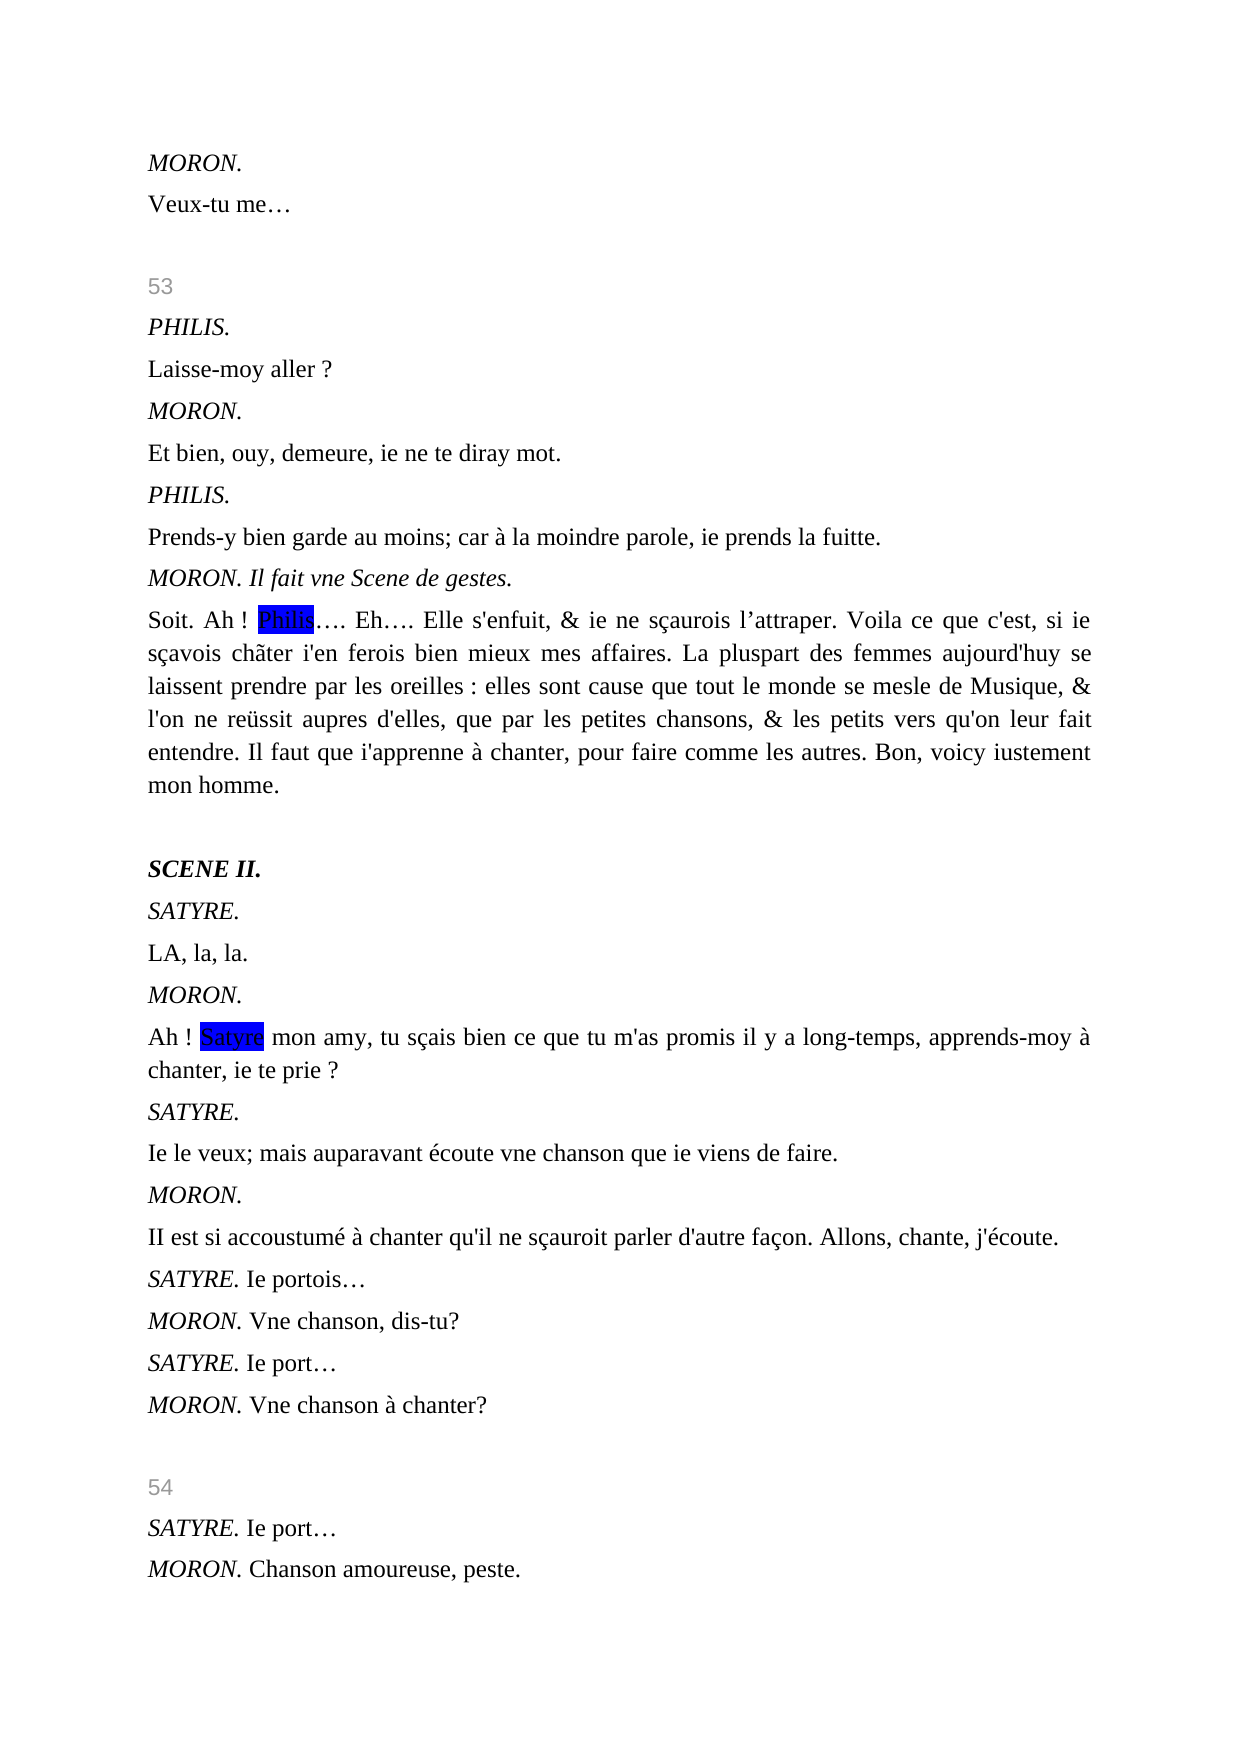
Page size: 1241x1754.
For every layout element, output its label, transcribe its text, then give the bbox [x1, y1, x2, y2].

text Et bien, ouy, demeure, ie ne te diray mot. [148, 438, 1093, 467]
text PHILIS. [148, 312, 1093, 341]
text LA, la, la. [148, 938, 1093, 967]
text SATYRE. Ie port… [148, 1513, 1093, 1541]
text MORON. [148, 148, 1093, 176]
text MORON. [148, 980, 1093, 1009]
text SATYRE. [148, 896, 1093, 925]
text SCENE II. [148, 854, 1093, 883]
text SATYRE. Ie portois… [148, 1264, 1093, 1293]
text Prends-y bien garde au moins; car à la moindre parole, ie prends la fuitte. [148, 522, 1093, 550]
text Ah ! Satyre mon amy, tu sçais bien ce que tu m'as promis il y a long-temps, apprends-moy à chanter, ie te prie ? [148, 1022, 1093, 1083]
text MORON. Vne chanson, dis-tu? [148, 1306, 1093, 1335]
text MORON. Vne chanson à chanter? [148, 1390, 1093, 1418]
text MORON. Chanson amoureuse, peste. [148, 1554, 1093, 1583]
text SATYRE. Ie port… [148, 1348, 1093, 1377]
text 53 [173, 273, 1093, 299]
text MORON. [148, 396, 1093, 425]
text MORON. Il fait vne Scene de gestes. [148, 563, 1093, 592]
text Veux-tu me… [148, 189, 1093, 218]
text SATYRE. [148, 1097, 1093, 1125]
text Ie le veux; mais auparavant écoute vne chanson que ie viens de faire. [148, 1138, 1093, 1167]
text PHILIS. [148, 480, 1093, 508]
text Laisse-moy aller ? [148, 354, 1093, 383]
text 54 [148, 1473, 1093, 1500]
text MORON. [148, 1180, 1093, 1209]
text Soit. Ah ! Philis…. Eh…. Elle s'enfuit, & ie ne sçaurois l’attraper. Voila ce que c'est, si ie sçavois chãter i'en ferois bien mieux mes affaires. La pluspart des femmes aujourd'huy se laissent prendre par les oreilles : elles sont cause que tout le monde se mesle de Musique, & l'on ne reüssit aupres d'elles, que par les petites chansons, & les petits vers qu'on leur fait entendre. Il faut que i'apprenne à chanter, pour faire comme les autres. Bon, voicy iustement mon homme. [148, 605, 1093, 799]
text II est si accoustumé à chanter qu'il ne sçauroit parler d'autre façon. Allons, chante, j'écoute. [148, 1222, 1093, 1251]
